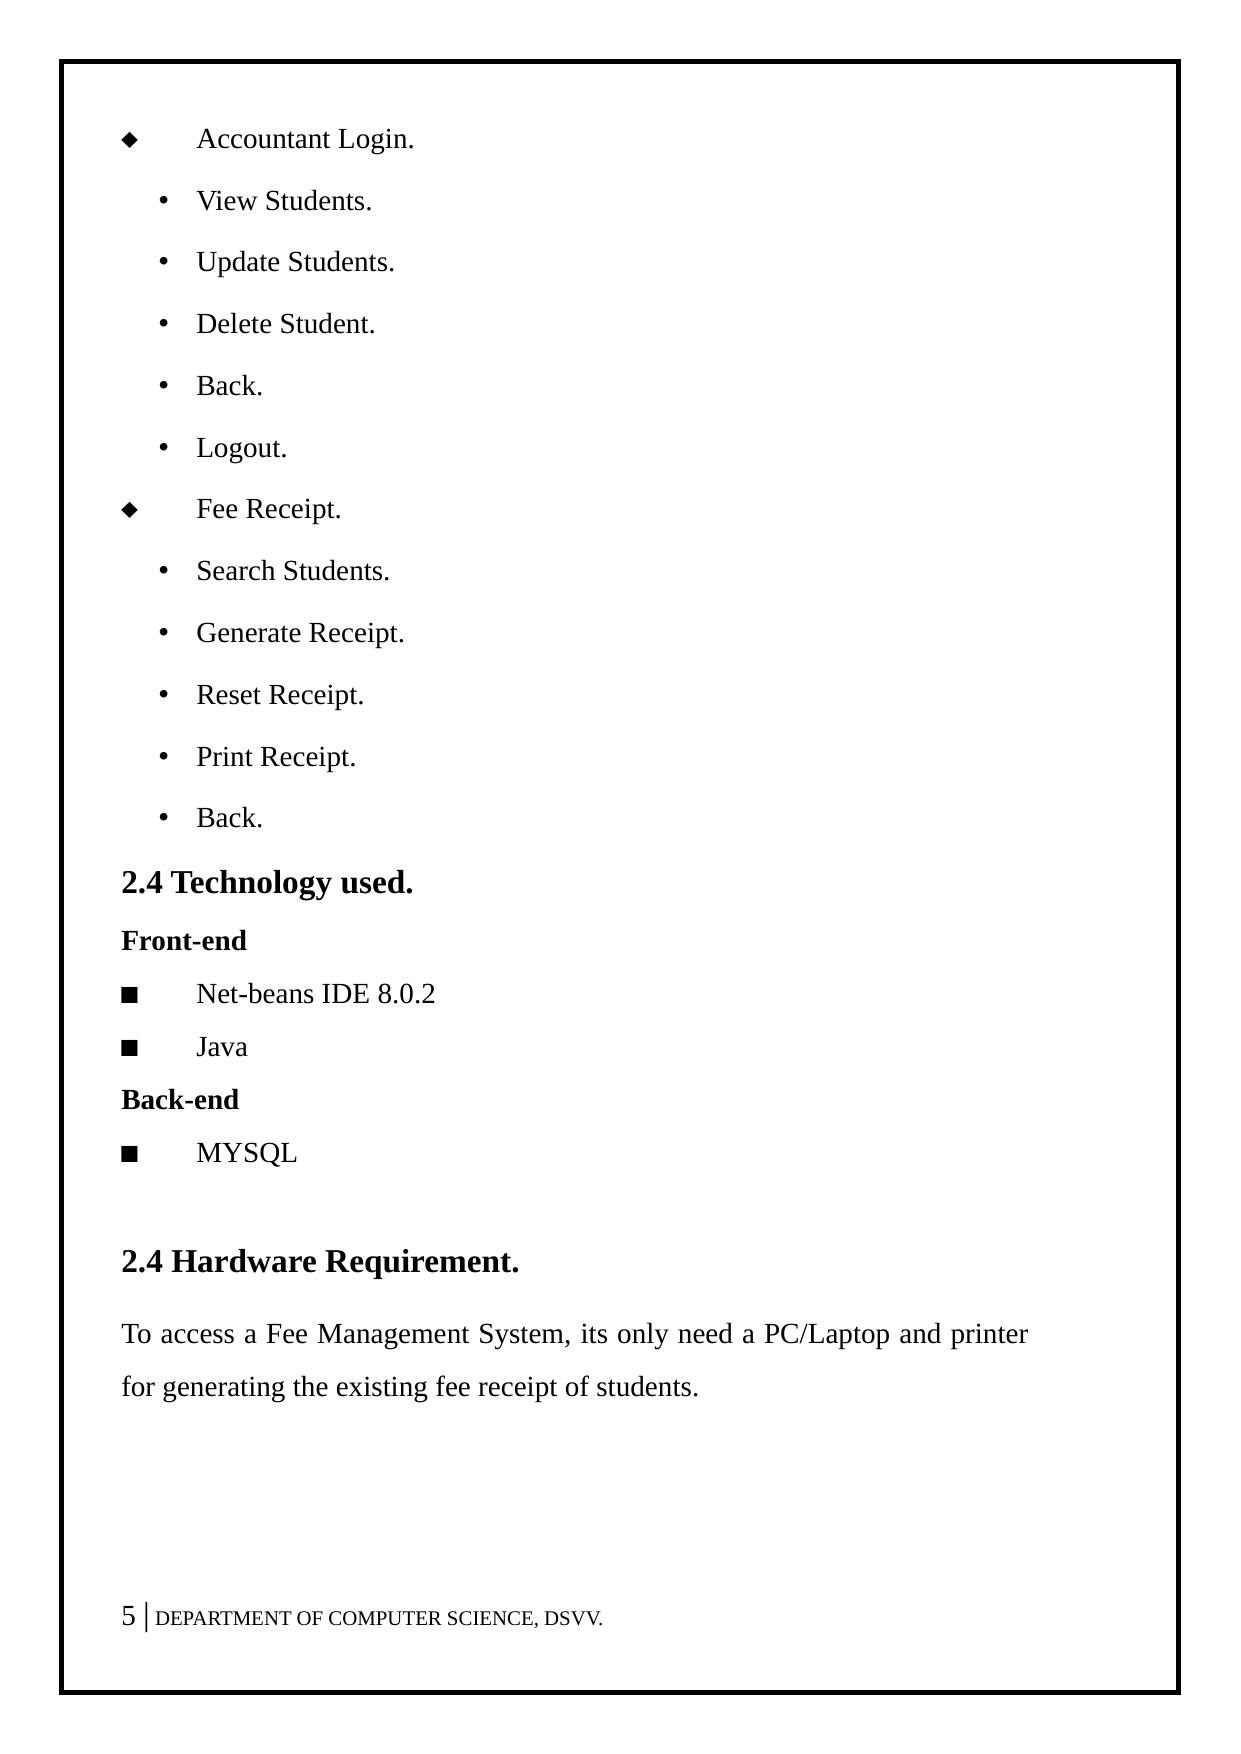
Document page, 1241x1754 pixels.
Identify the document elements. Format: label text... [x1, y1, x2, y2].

list Update Students. [158, 244, 1119, 278]
list Back. [158, 368, 1119, 402]
list Fee Receipt. [121, 492, 1030, 525]
list View Students. [158, 183, 1119, 216]
text Back-end [121, 1082, 1030, 1116]
list Accountant Login. [121, 121, 1030, 155]
list Reset Receipt. [158, 677, 1119, 711]
list Logout. [158, 430, 1119, 463]
list Generate Receipt. [158, 615, 1119, 649]
list MYSQL [121, 1135, 1030, 1168]
list Net-beans IDE 8.0.2 [121, 976, 1030, 1009]
text To access a Fee Management System, its only need a PC/Laptop and printer for generating the existing fee receipt of students. [121, 1316, 1030, 1402]
list Search Students. [158, 553, 1119, 587]
list Java [121, 1029, 1030, 1062]
list Back. [158, 801, 1119, 834]
text Front-end [121, 923, 1030, 956]
text 2.4 Technology used. [121, 862, 1030, 901]
text 2.4 Hardware Requirement. [121, 1241, 1030, 1279]
list Print Receipt. [158, 739, 1119, 772]
list Delete Student. [158, 306, 1119, 340]
